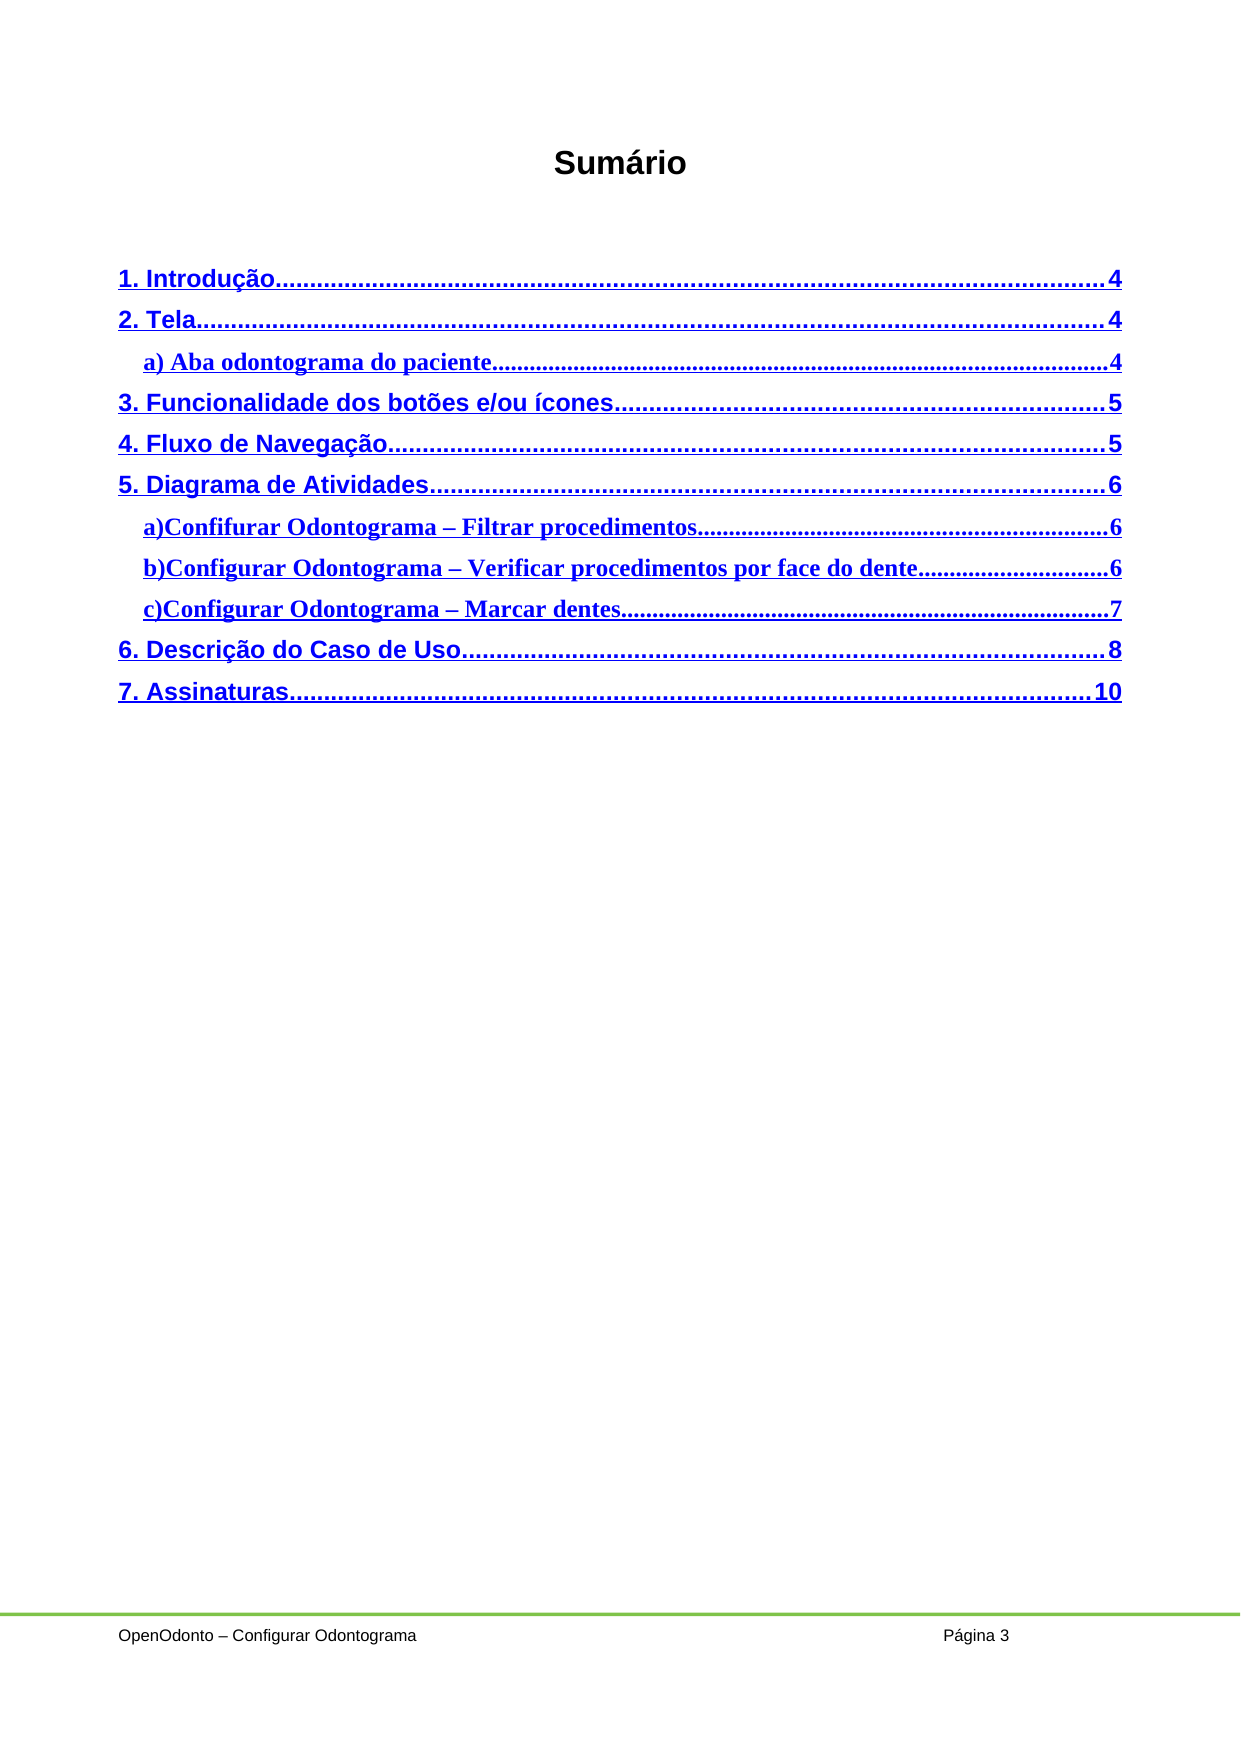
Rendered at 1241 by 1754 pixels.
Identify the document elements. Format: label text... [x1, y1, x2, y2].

text 6. Descrição do Caso de Uso 8 [118, 635, 1122, 660]
text 3. Funcionalidade dos botões e/ou ícones 5 [118, 388, 1122, 413]
text 5. Diagrama de Atividades 6 [118, 470, 1122, 495]
text b)Configurar Odontograma – Verificar procedimentos por face do dente 6 [143, 553, 1122, 578]
text 7. Assinaturas 10 [118, 677, 1122, 701]
title Sumário [118, 143, 1122, 182]
text 4. Fluxo de Navegação 5 [118, 429, 1122, 454]
text 2. Tela 4 [118, 305, 1122, 330]
text a) Aba odontograma do paciente 4 [143, 347, 1122, 372]
text c)Configurar Odontograma – Marcar dentes 7 [143, 594, 1122, 619]
text 1. Introdução 4 [118, 264, 1122, 289]
text a)Confifurar Odontograma – Filtrar procedimentos 6 [143, 512, 1122, 537]
